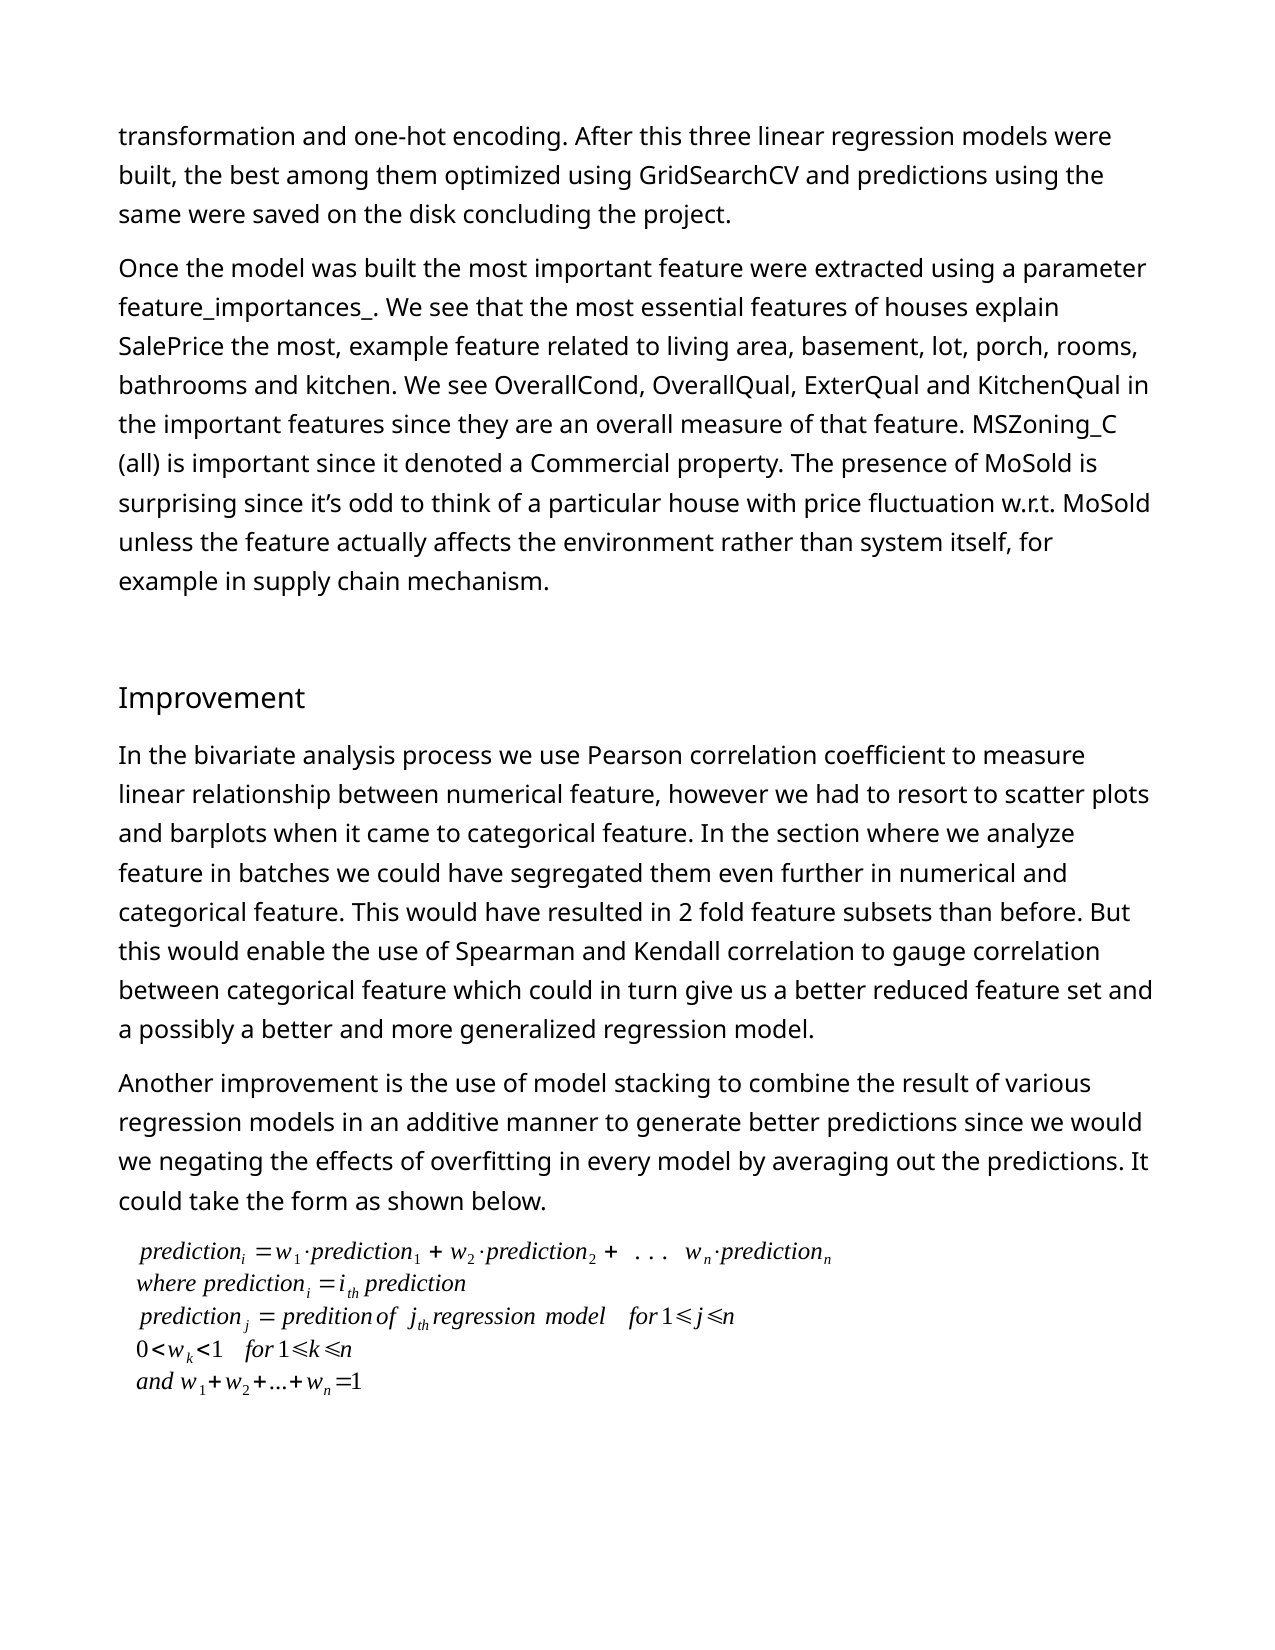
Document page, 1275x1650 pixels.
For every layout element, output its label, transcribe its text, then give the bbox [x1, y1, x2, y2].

text Once the model was built the most important feature were extracted using a parameter feature_importances_. We see that the most essential features of houses explain SalePrice the most, example feature related to living area, basement, lot, porch, rooms, bathrooms and kitchen. We see OverallCond, OverallQual, ExterQual and KitchenQual in the important features since they are an overall measure of that feature. MSZoning_C (all) is important since it denoted a Commercial property. The presence of MoSold is surprising since it’s odd to think of a particular house with price fluctuation w.r.t. MoSold unless the feature actually affects the environment rather than system itself, for example in supply chain mechanism. [118, 250, 1157, 598]
text transformation and one-hot encoding. After this three linear regression models were built, the best among them optimized using GridSearchCV and predictions using the same were saved on the disk concluding the project. [118, 118, 1157, 231]
text In the bivariate analysis process we use Pearson correlation coefficient to measure linear relationship between numerical feature, however we had to resort to scatter plots and barplots when it came to categorical feature. In the section where we analyze feature in batches we could have segregated them even further in numerical and categorical feature. This would have resulted in 2 fold feature subsets than before. But this would enable the use of Spearman and Kendall correlation to gauge correlation between categorical feature which could in turn give us a better reduced feature set and a possibly a better and more generalized regression model. [118, 738, 1157, 1046]
text Another improvement is the use of model stacking to combine the result of various regression models in an additive manner to generate better predictions since we would we negating the effects of overfitting in every model by averaging out the predictions. It could take the form as shown below. [118, 1066, 1157, 1217]
text Improvement [118, 677, 1157, 717]
